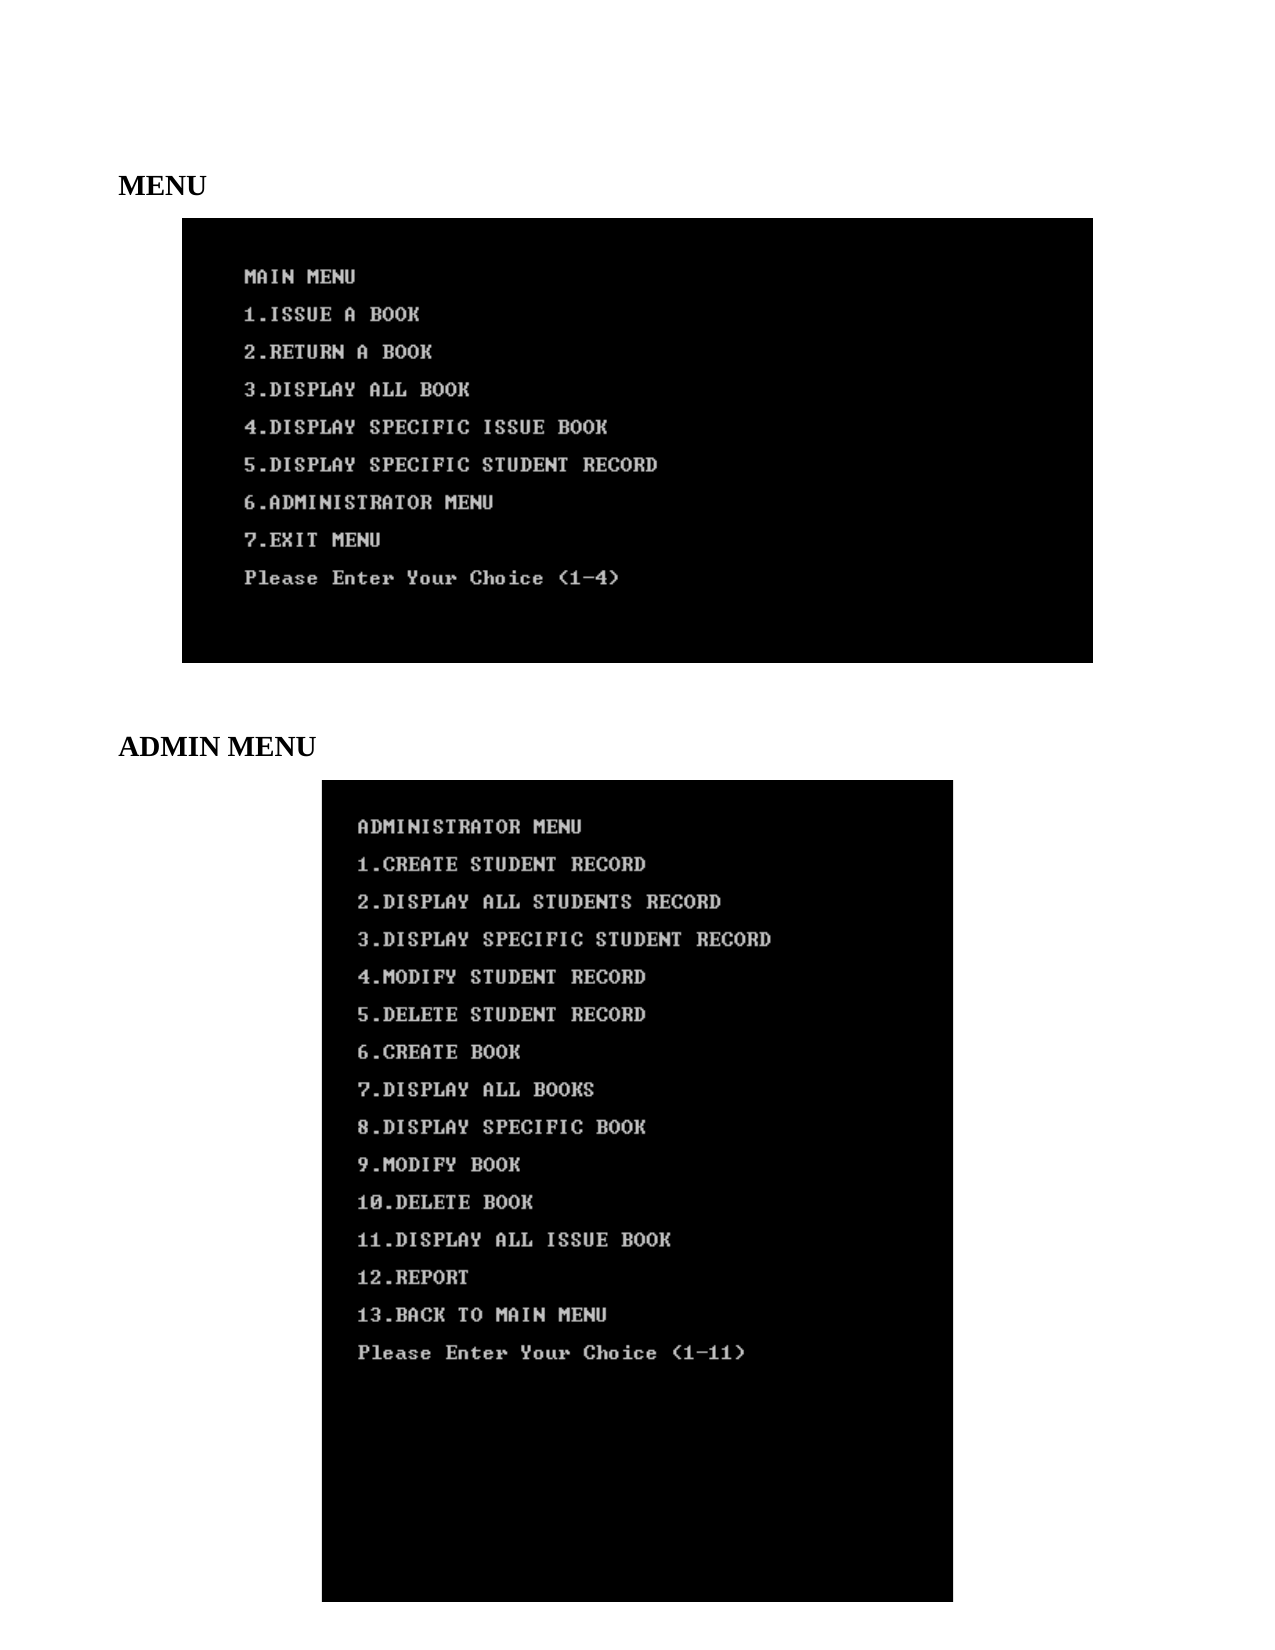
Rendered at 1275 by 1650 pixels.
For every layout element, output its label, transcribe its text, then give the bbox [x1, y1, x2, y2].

picture [321, 780, 954, 1602]
text MENU [118, 168, 1157, 202]
text ADMIN MENU [118, 729, 1157, 763]
picture [182, 218, 1093, 663]
